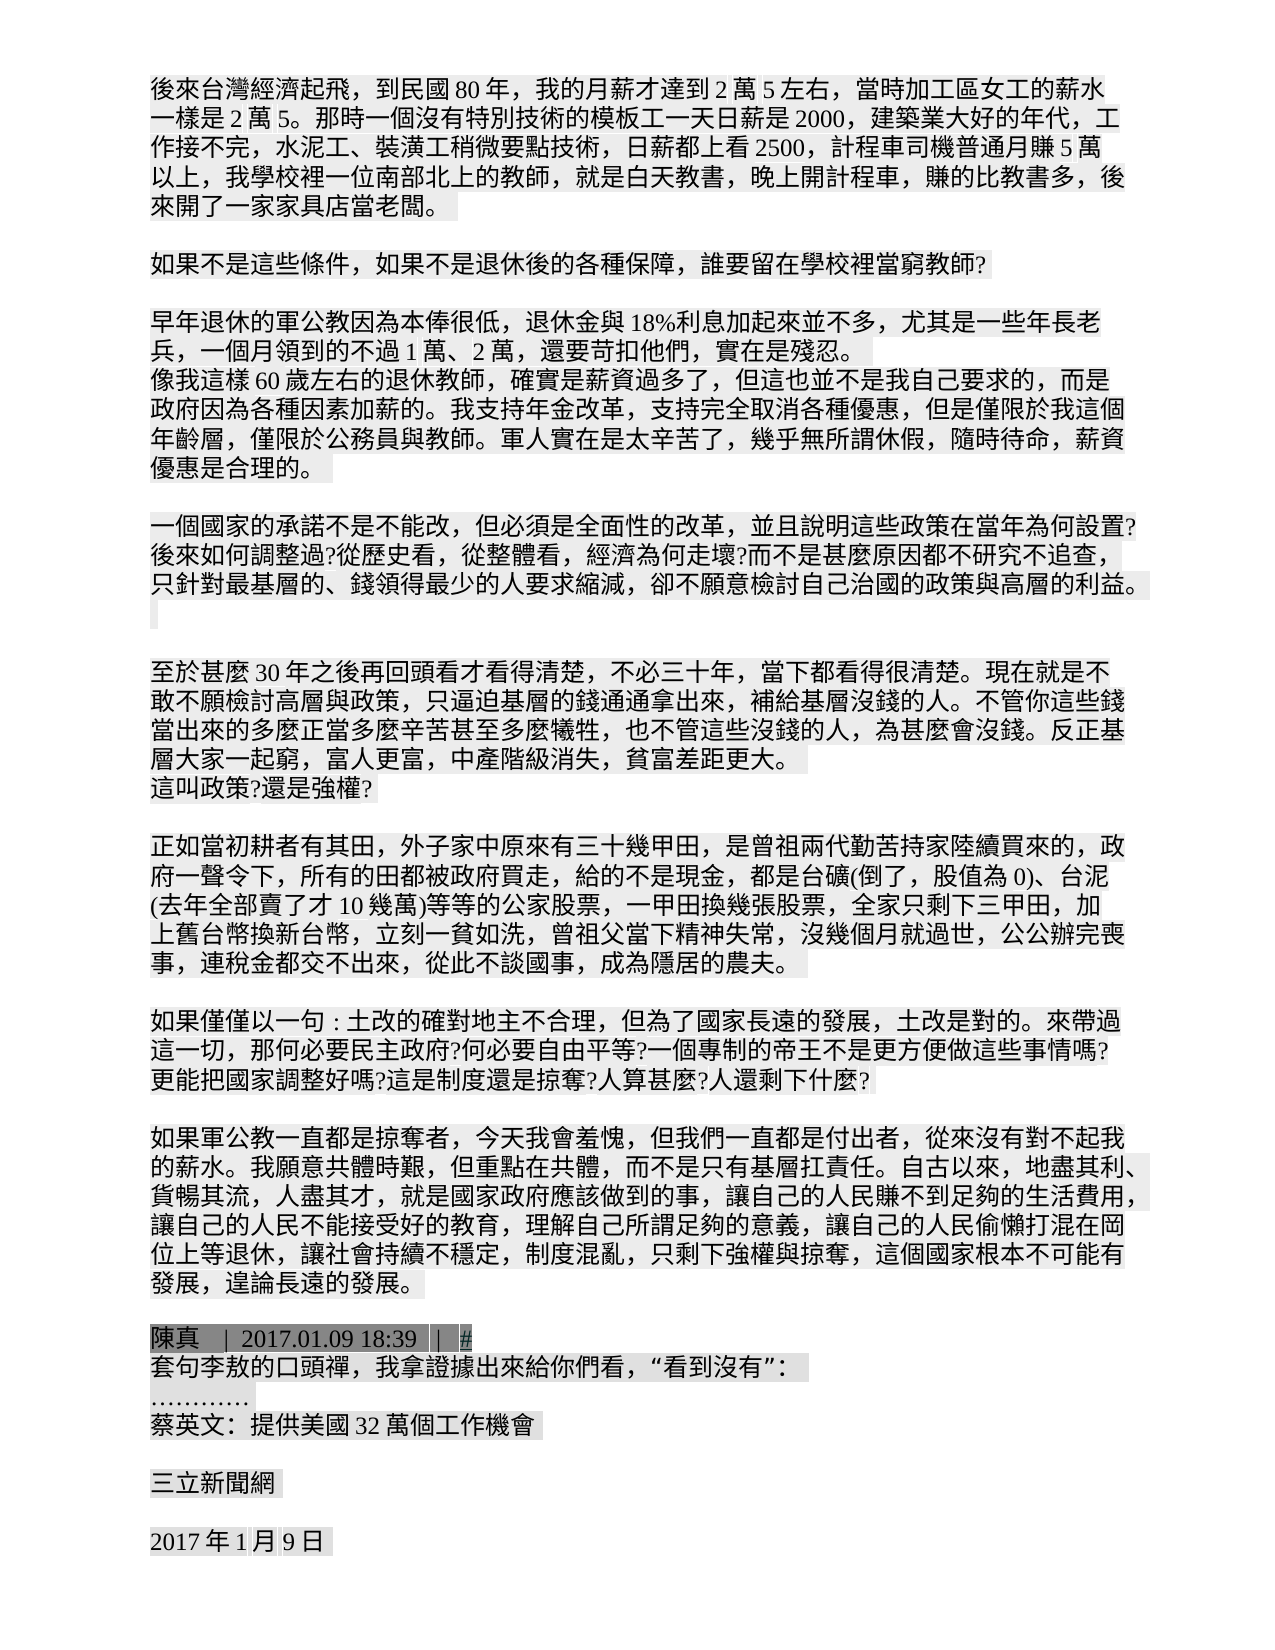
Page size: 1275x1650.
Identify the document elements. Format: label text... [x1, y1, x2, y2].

text 陳真 | 2017.01.09 18:39 | # [150, 1324, 1125, 1353]
text 所謂的18%，是在民國50年左右，教師月薪實在太低，國家太窮，無法負擔教師一次退休領走大約百萬，所設計出來的緩給付方案，以貼補教師的損失。 因為在當時投資大好的環境，退休教師拿到四、五十萬，僅僅是去買幾間房子，後來的收益都是幾十倍以上。當年股票才數百點，一棟天母的獨棟洋房約四十坪才十幾萬元(民國七十年是三十萬，現在都上億了)，就可知當時百萬元的投資報酬可觀性。 50年代教師的月薪才1000元左右。有句話形容教師是吃不飽餓不死，相當貼切。政府18%利息的補貼，是建立在教師清苦的生活上的。 經歷70年代台灣經濟起飛，教師連續十幾年調薪，到民國85年月薪已經三萬元左右，教師申請一次退休全領(大約四百多萬)，國家已經有足夠的錢支付，不再阻擋全領，此後的年資不再有18%優存，也就是說，不論是舊人新人，85年以後的薪水，不再計入18%的基數。所以18%利息在85年以後就不存在了，只有85年以前國家補償給老教師們的還繼續。 民國64年我自師專畢業，第一年月薪是4000元，前一年教師的薪資還只有2000元。當時同時期64年，工廠作業員薪資是3000多元，少我幾百元，只需要小學畢業，無需任何專業技術。 最優秀的同學在畢業5年綁約結束後，紛紛跳脫公小，跳槽到私小的教師月薪64年是2萬多元，是公小的5倍，男生大多去考檢察官，或是改到私人公司上班，月薪都2萬左右。我班上一些男同學在學校讀書時，還趁寒暑假打工做模板工、水泥工，月薪都上萬。比較有技術的師傅每天的日薪，在60年代就是1500元了，月薪都上看4萬，薪水是我當時的十倍。 後來台灣經濟起飛，到民國80年，我的月薪才達到2萬5左右，當時加工區女工的薪水一樣是2萬5。那時一個沒有特別技術的模板工一天日薪是2000，建築業大好的年代，工作接不完，水泥工、裝潢工稍微要點技術，日薪都上看2500，計程車司機普通月賺5萬以上，我學校裡一位南部北上的教師，就是白天教書，晚上開計程車，賺的比教書多，後來開了一家家具店當老闆。 如果不是這些條件，如果不是退休後的各種保障，誰要留在學校裡當窮教師? 早年退休的軍公教因為本俸很低，退休金與18%利息加起來並不多，尤其是一些年長老兵，一個月領到的不過1萬、2萬，還要苛扣他們，實在是殘忍。 像我這樣60歲左右的退休教師，確實是薪資過多了，但這也並不是我自己要求的，而是政府因為各種因素加薪的。我支持年金改革，支持完全取消各種優惠，但是僅限於我這個年齡層，僅限於公務員與教師。軍人實在是太辛苦了，幾乎無所謂休假，隨時待命，薪資優惠是合理的。 一個國家的承諾不是不能改，但必須是全面性的改革，並且說明這些政策在當年為何設置?後來如何調整過?從歷史看，從整體看，經濟為何走壞?而不是甚麼原因都不研究不追查，只針對最基層的、錢領得最少的人要求縮減，卻不願意檢討自己治國的政策與高層的利益。 至於甚麼30年之後再回頭看才看得清楚，不必三十年，當下都看得很清楚。現在就是不敢不願檢討高層與政策，只逼迫基層的錢通通拿出來，補給基層沒錢的人。不管你這些錢當出來的多麼正當多麼辛苦甚至多麼犧牲，也不管這些沒錢的人，為甚麼會沒錢。反正基層大家一起窮，富人更富，中產階級消失，貧富差距更大。 這叫政策?還是強權? 正如當初耕者有其田，外子家中原來有三十幾甲田，是曾祖兩代勤苦持家陸續買來的，政府一聲令下，所有的田都被政府買走，給的不是現金，都是台礦(倒了，股值為0)、台泥(去年全部賣了才10幾萬)等等的公家股票，一甲田換幾張股票，全家只剩下三甲田，加上舊台幣換新台幣，立刻一貧如洗，曾祖父當下精神失常，沒幾個月就過世，公公辦完喪事，連稅金都交不出來，從此不談國事，成為隱居的農夫。 如果僅僅以一句 : 土改的確對地主不合理，但為了國家長遠的發展，土改是對的。來帶過這一切，那何必要民主政府?何必要自由平等?一個專制的帝王不是更方便做這些事情嗎?更能把國家調整好嗎?這是制度還是掠奪?人算甚麼?人還剩下什麼? 如果軍公教一直都是掠奪者，今天我會羞愧，但我們一直都是付出者，從來沒有對不起我的薪水。我願意共體時艱，但重點在共體，而不是只有基層扛責任。自古以來，地盡其利、貨暢其流，人盡其才，就是國家政府應該做到的事，讓自己的人民賺不到足夠的生活費用，讓自己的人民不能接受好的教育，理解自己所謂足夠的意義，讓自己的人民偷懶打混在岡位上等退休，讓社會持續不穩定，制度混亂，只剩下強權與掠奪，這個國家根本不可能有發展，遑論長遠的發展。 [150, 75, 1125, 1299]
text 套句李敖的口頭禪，我拿證據出來給你們看，“看到沒有”： ………… 蔡英文：提供美國32萬個工作機會 三立新聞網 2017年1月9日 [150, 1353, 1125, 1556]
